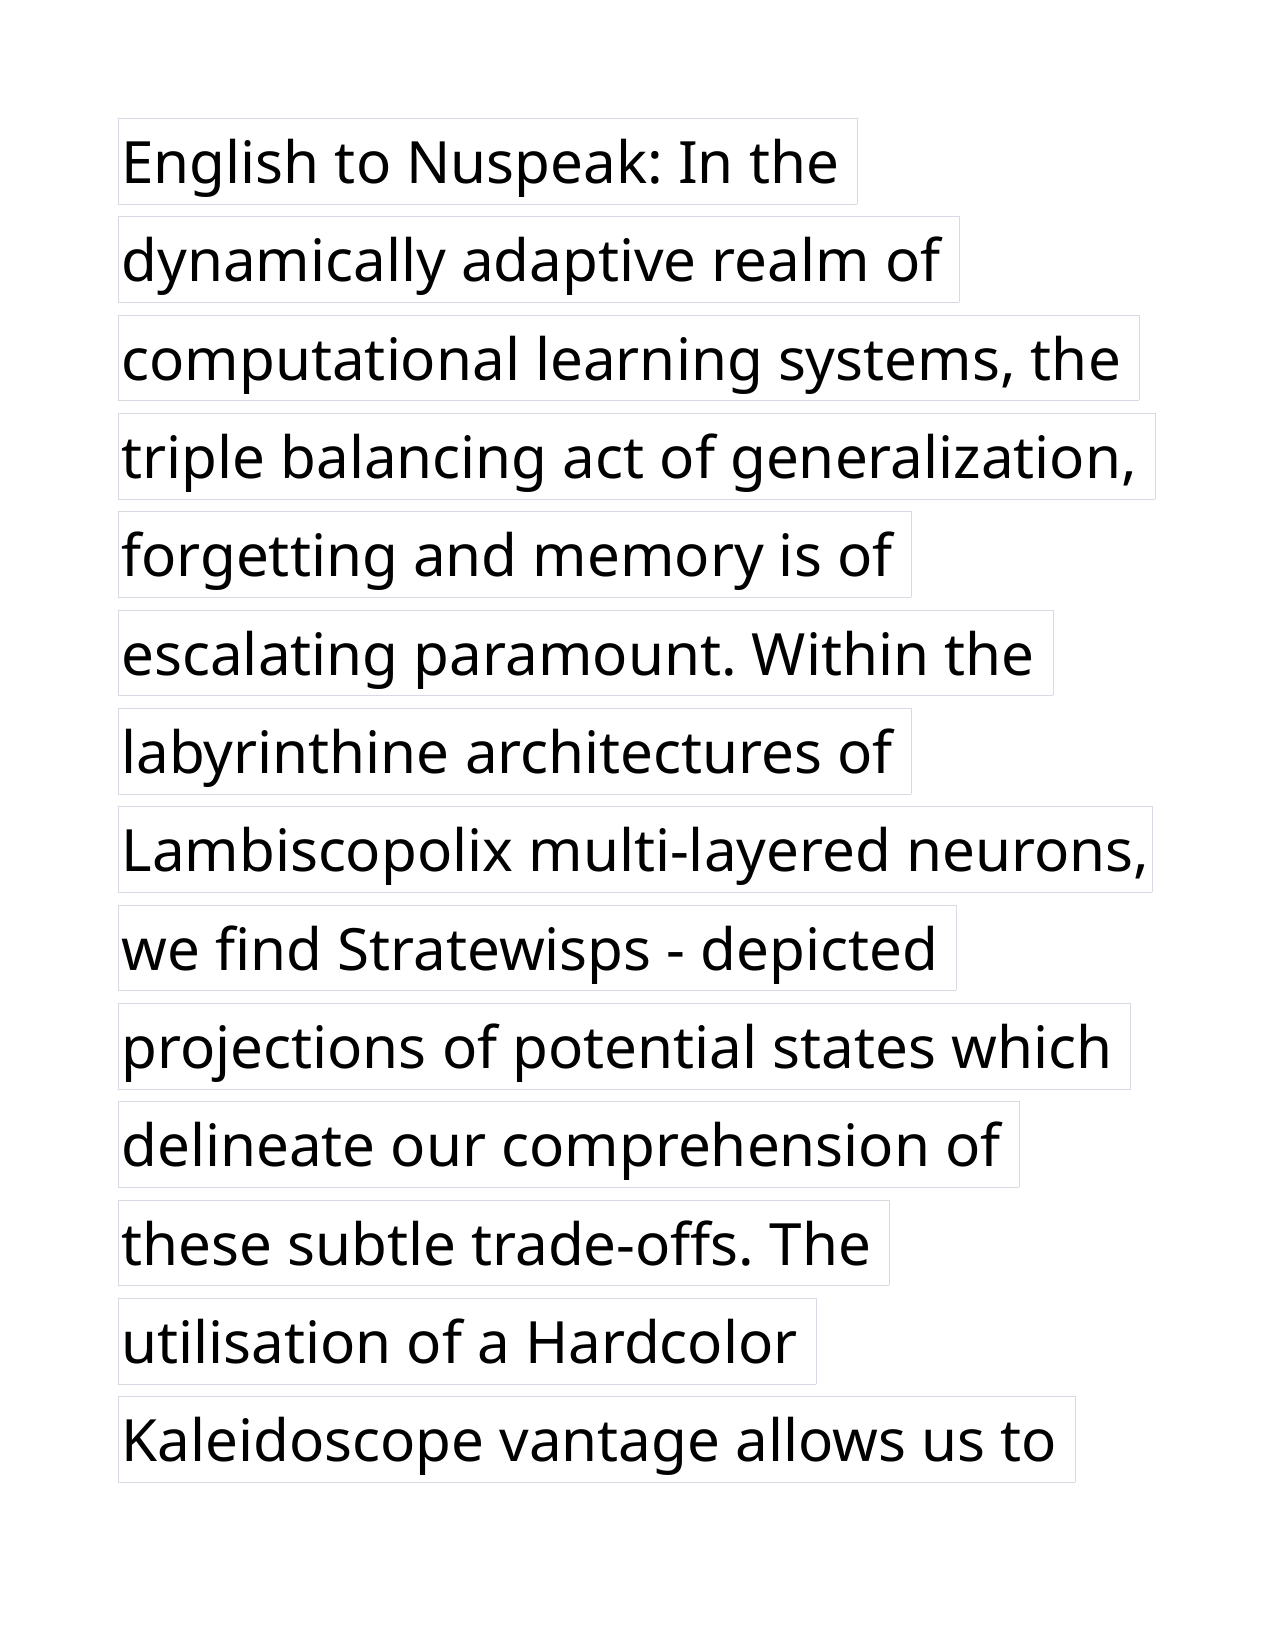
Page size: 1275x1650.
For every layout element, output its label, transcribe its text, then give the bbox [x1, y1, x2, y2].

text English to Nuspeak: In the dynamically adaptive realm of computational learning systems, the triple balancing act of generalization, forgetting and memory is of escalating paramount. Within the labyrinthine architectures of Lambiscopolix multi-layered neurons, we find Stratewisps - depicted projections of potential states which delineate our comprehension of these subtle trade-offs. The utilisation of a Hardcolor Kaleidoscope vantage allows us to [118, 118, 1157, 1482]
